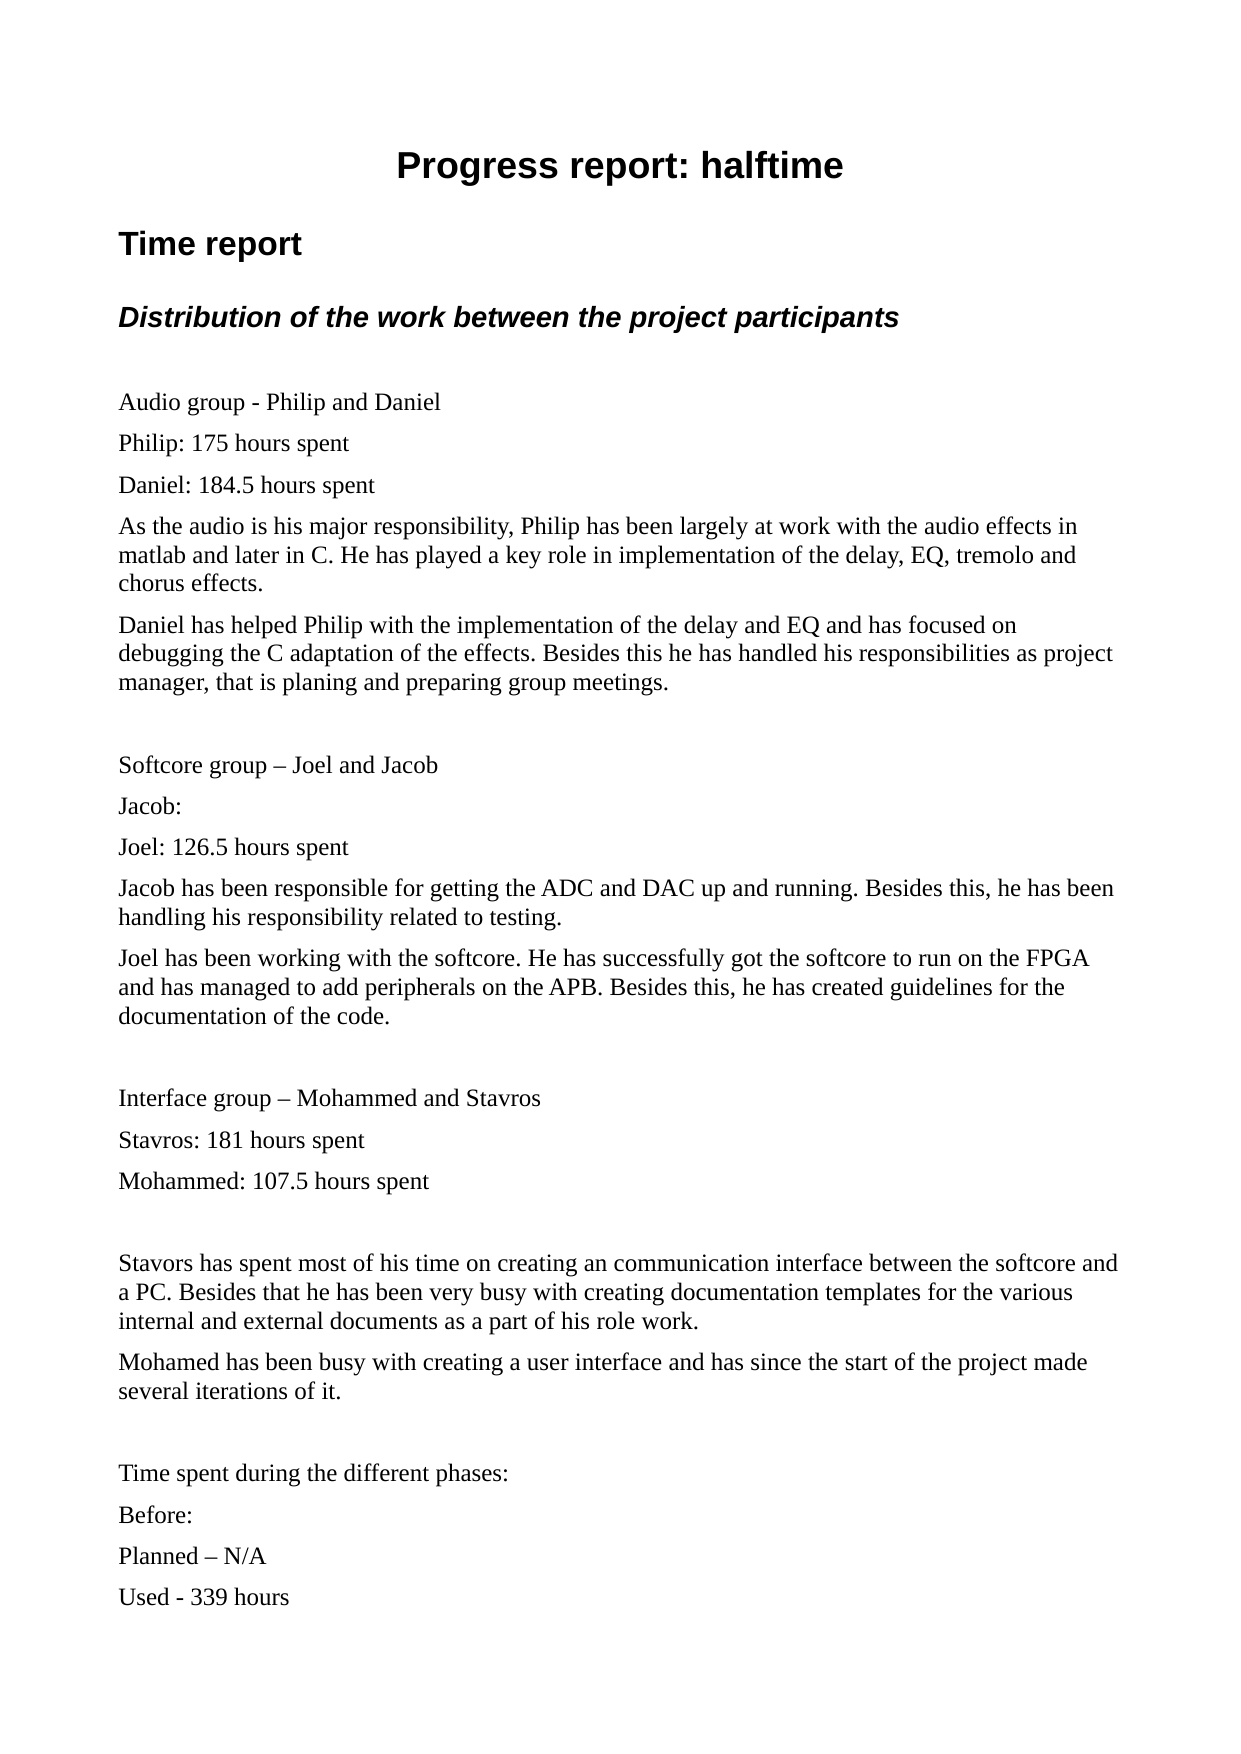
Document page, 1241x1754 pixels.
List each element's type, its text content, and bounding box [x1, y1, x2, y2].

text Joel: 126.5 hours spent [118, 832, 1122, 861]
title Progress report: halftime [118, 143, 1122, 186]
text Used - 339 hours [118, 1582, 1122, 1611]
text Joel has been working with the softcore. He has successfully got the softcore to run on the FPGA and has managed to add peripherals on the APB. Besides this, he has created guidelines for the documentation of the code. [118, 943, 1122, 1030]
text Philip: 175 hours spent [118, 428, 1122, 457]
text Daniel has helped Philip with the implementation of the delay and EQ and has focused on debugging the C adaptation of the effects. Besides this he has handled his responsibilities as project manager, that is planing and preparing group meetings. [118, 610, 1122, 696]
text Daniel: 184.5 hours spent [118, 470, 1122, 498]
text Jacob has been responsible for getting the ADC and DAC up and running. Besides this, he has been handling his responsibility related to testing. [118, 873, 1122, 931]
text Planned – N/A [118, 1541, 1122, 1570]
subtitle Distribution of the work between the project participants [118, 300, 1122, 333]
text As the audio is his major responsibility, Philip has been largely at work with the audio effects in matlab and later in C. He has played a key role in implementation of the delay, EQ, tremolo and chorus effects. [118, 511, 1122, 597]
text Stavors has spent most of his time on creating an communication interface between the softcore and a PC. Besides that he has been very busy with creating documentation templates for the various internal and external documents as a part of his role work. [118, 1248, 1122, 1335]
text Before: [118, 1500, 1122, 1528]
text Time spent during the different phases: [118, 1458, 1122, 1487]
text Mohammed: 107.5 hours spent [118, 1166, 1122, 1195]
text Jacob: [118, 791, 1122, 820]
text Softcore group – Joel and Jacob [118, 750, 1122, 778]
subtitle Time report [118, 224, 1122, 262]
text Interface group – Mohammed and Stavros [118, 1083, 1122, 1112]
text Audio group - Philip and Daniel [118, 387, 1122, 416]
text Mohamed has been busy with creating a user interface and has since the start of the project made several iterations of it. [118, 1347, 1122, 1405]
text Stavros: 181 hours spent [118, 1125, 1122, 1153]
